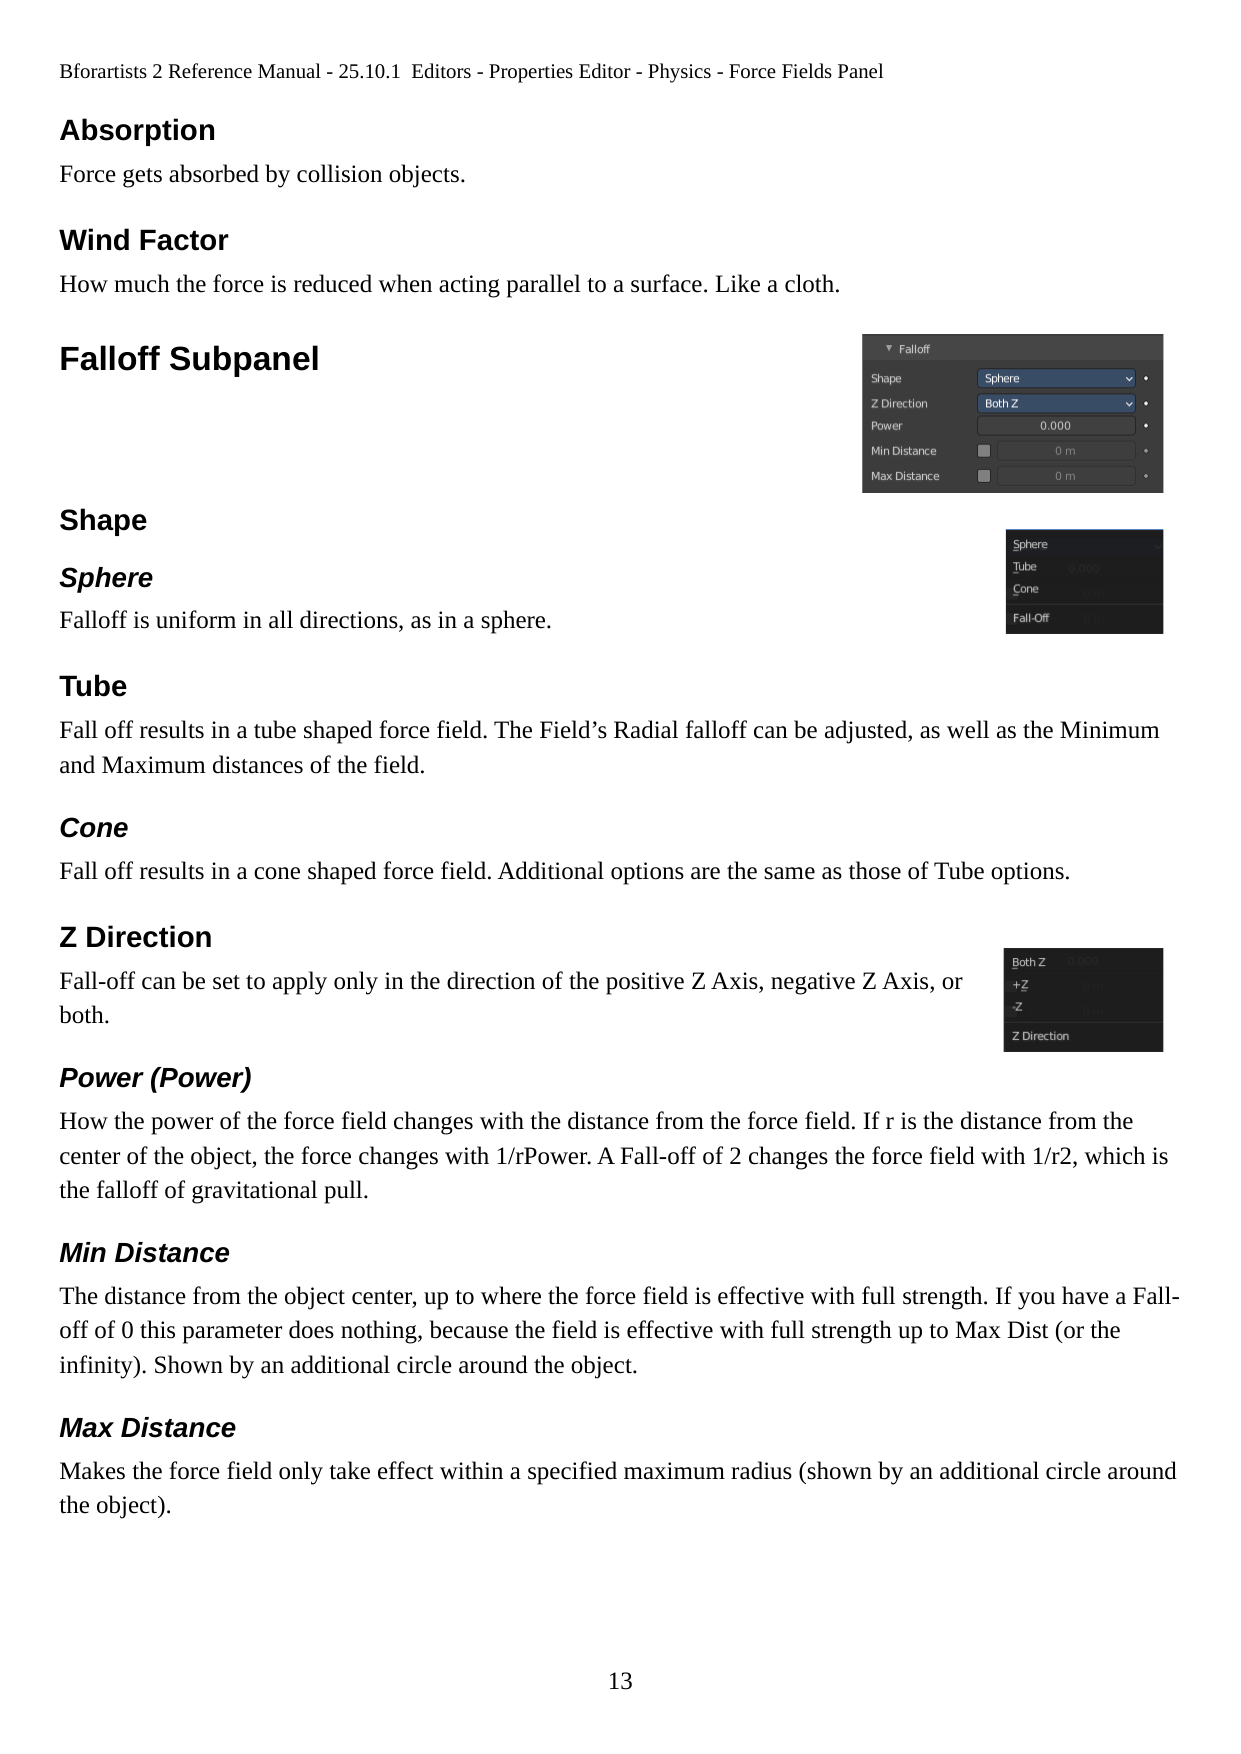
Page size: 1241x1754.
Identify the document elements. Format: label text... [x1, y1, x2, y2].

subtitle [1164, 339, 1181, 377]
picture [1005, 529, 1164, 634]
subtitle Cone [59, 812, 1181, 843]
text How much the force is reduced when acting parallel to a surface. Like a cloth. [59, 269, 1181, 297]
text The distance from the object center, up to where the force field is effective with full strength. If you have a Fall-off of 0 this parameter does nothing, because the field is effective with full strength up to Max Dist (or the infinity). Shown by an additional circle around the object. [59, 1281, 1181, 1379]
subtitle [1164, 561, 1181, 593]
text Falloff is uniform in all directions, as in a sphere. [59, 606, 1005, 634]
text How the power of the force field changes with the distance from the force field. If r is the distance from the center of the object, the force changes with 1/rPower. A Fall-off of 2 changes the force field with 1/r2, which is the falloff of gravitational pull. [59, 1106, 1181, 1204]
subtitle Absorption [59, 113, 1181, 146]
subtitle Tube [59, 669, 1181, 703]
subtitle Shape [59, 502, 1181, 536]
subtitle Min Distance [59, 1237, 1181, 1269]
text Fall off results in a tube shaped force field. The Field’s Radial falloff can be adjusted, as well as the Minimum and Maximum distances of the field. [59, 716, 1181, 779]
subtitle Max Distance [59, 1412, 1181, 1443]
subtitle Z Direction [59, 919, 1181, 953]
text Makes the force field only take effect within a specified maximum radius (shown by an additional circle around the object). [59, 1456, 1181, 1519]
subtitle Sphere [59, 561, 1005, 593]
subtitle Falloff Subpanel [59, 339, 862, 377]
subtitle Power (Power) [59, 1062, 1181, 1094]
text Force gets absorbed by collision objects. [59, 159, 1181, 188]
subtitle Wind Factor [59, 222, 1181, 256]
text Fall-off can be set to apply only in the direction of the positive Z Axis, negative Z Axis, or both. [59, 966, 1003, 1029]
picture [862, 334, 1164, 493]
text Fall off results in a cone shaped force field. Additional options are the same as those of Tube options. [59, 856, 1181, 885]
picture [1003, 948, 1164, 1052]
